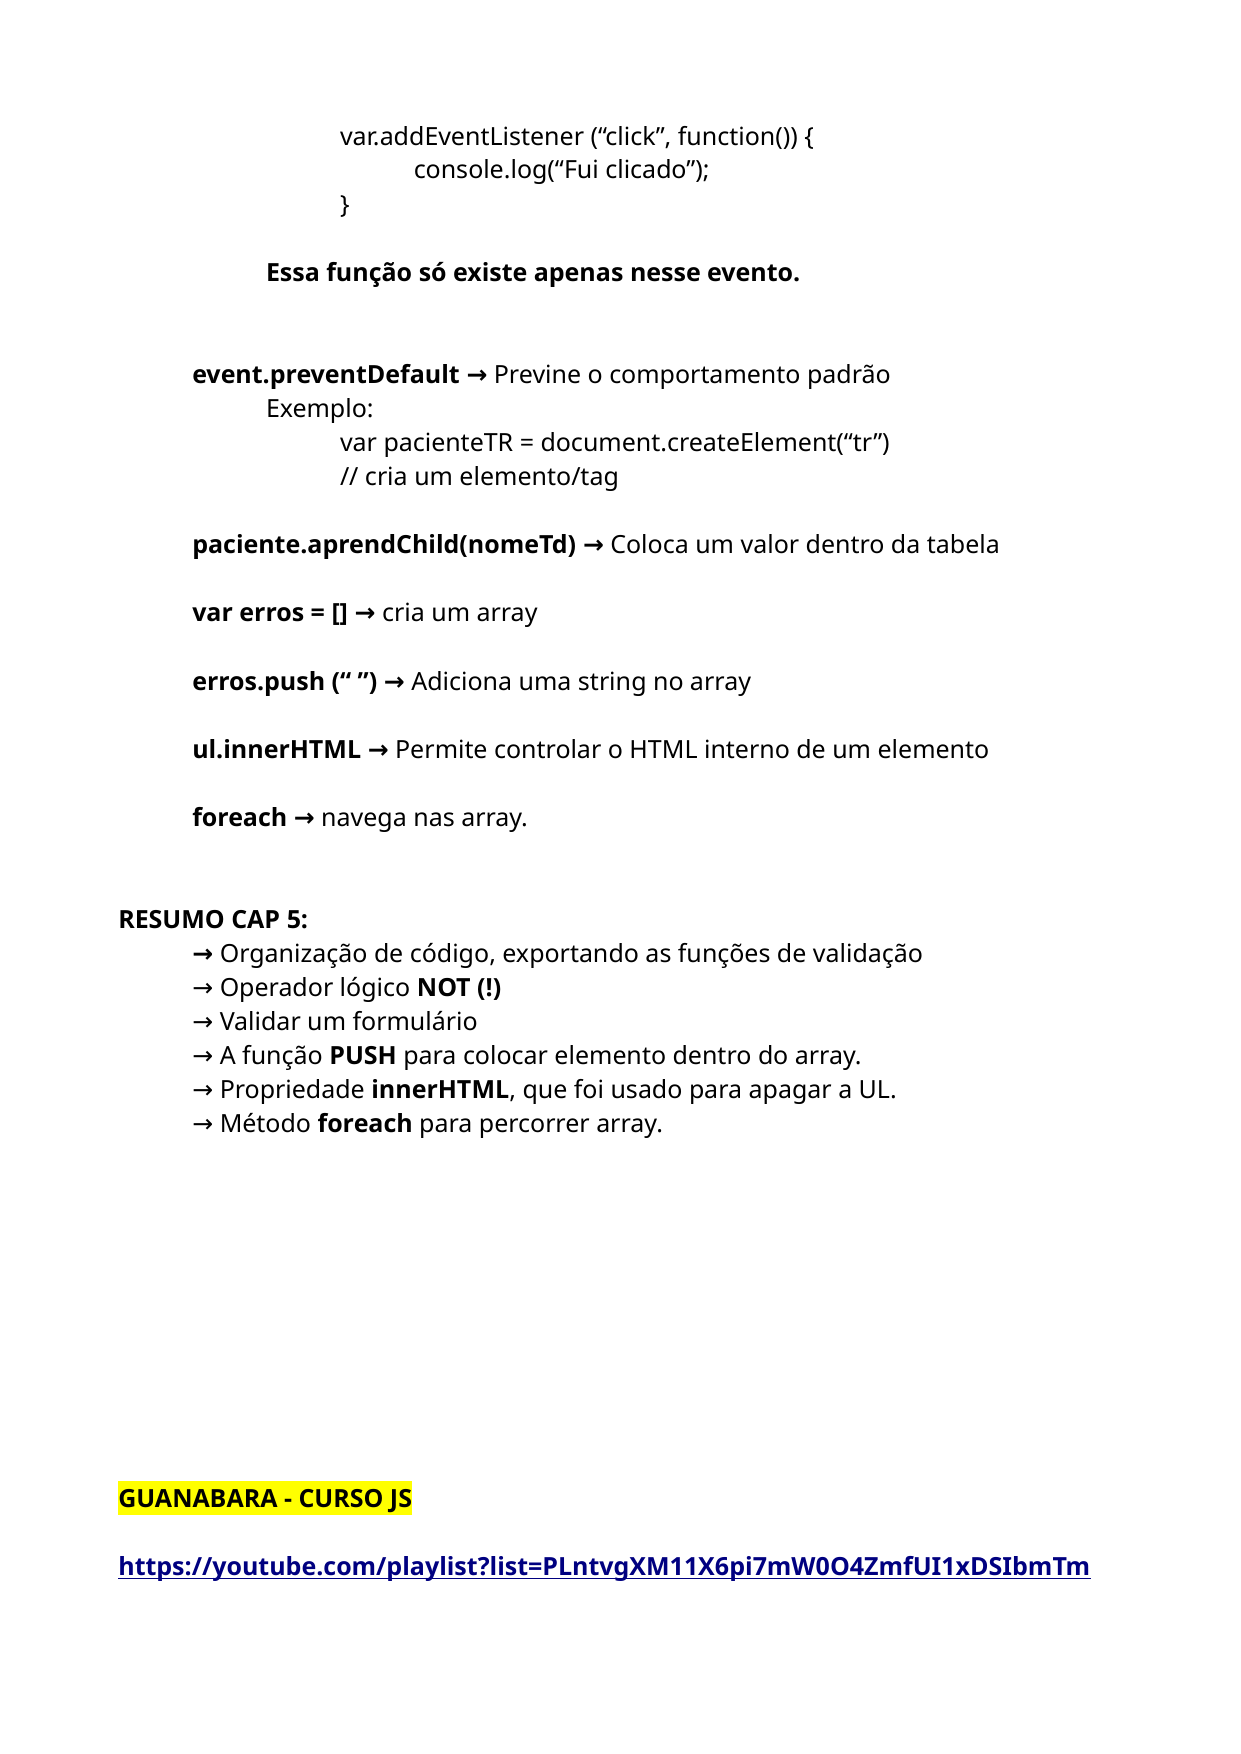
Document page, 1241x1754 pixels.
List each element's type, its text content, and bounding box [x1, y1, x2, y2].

text GUANABARA - CURSO JS [118, 1481, 1122, 1515]
text // cria um elemento/tag [118, 459, 1122, 493]
text → Operador lógico NOT (!) [118, 970, 1122, 1004]
text var.addEventListener (“click”, function()) { [118, 118, 1122, 152]
text var pacienteTR = document.createElement(“tr”) [118, 425, 1122, 459]
text } [118, 186, 1122, 220]
text ul.innerHTML → Permite controlar o HTML interno de um elemento [118, 731, 1122, 765]
text → Propriedade innerHTML, que foi usado para apagar a UL. [118, 1072, 1122, 1106]
text → Método foreach para percorrer array. [118, 1106, 1122, 1140]
text console.log(“Fui clicado”); [118, 152, 1122, 186]
text https://youtube.com/playlist?list=PLntvgXM11X6pi7mW0O4ZmfUI1xDSIbmTm [118, 1549, 1122, 1583]
text → Organização de código, exportando as funções de validação [118, 936, 1122, 970]
text Exemplo: [118, 391, 1122, 425]
text → Validar um formulário [118, 1004, 1122, 1038]
text → A função PUSH para colocar elemento dentro do array. [118, 1038, 1122, 1072]
text var erros = [] → cria um array [118, 595, 1122, 629]
text RESUMO CAP 5: [118, 902, 1122, 936]
text event.preventDefault → Previne o comportamento padrão [118, 357, 1122, 391]
text erros.push (“ ”) → Adiciona uma string no array [118, 663, 1122, 697]
text foreach → navega nas array. [118, 799, 1122, 833]
text paciente.aprendChild(nomeTd) → Coloca um valor dentro da tabela [118, 527, 1122, 561]
text Essa função só existe apenas nesse evento. [118, 254, 1122, 288]
